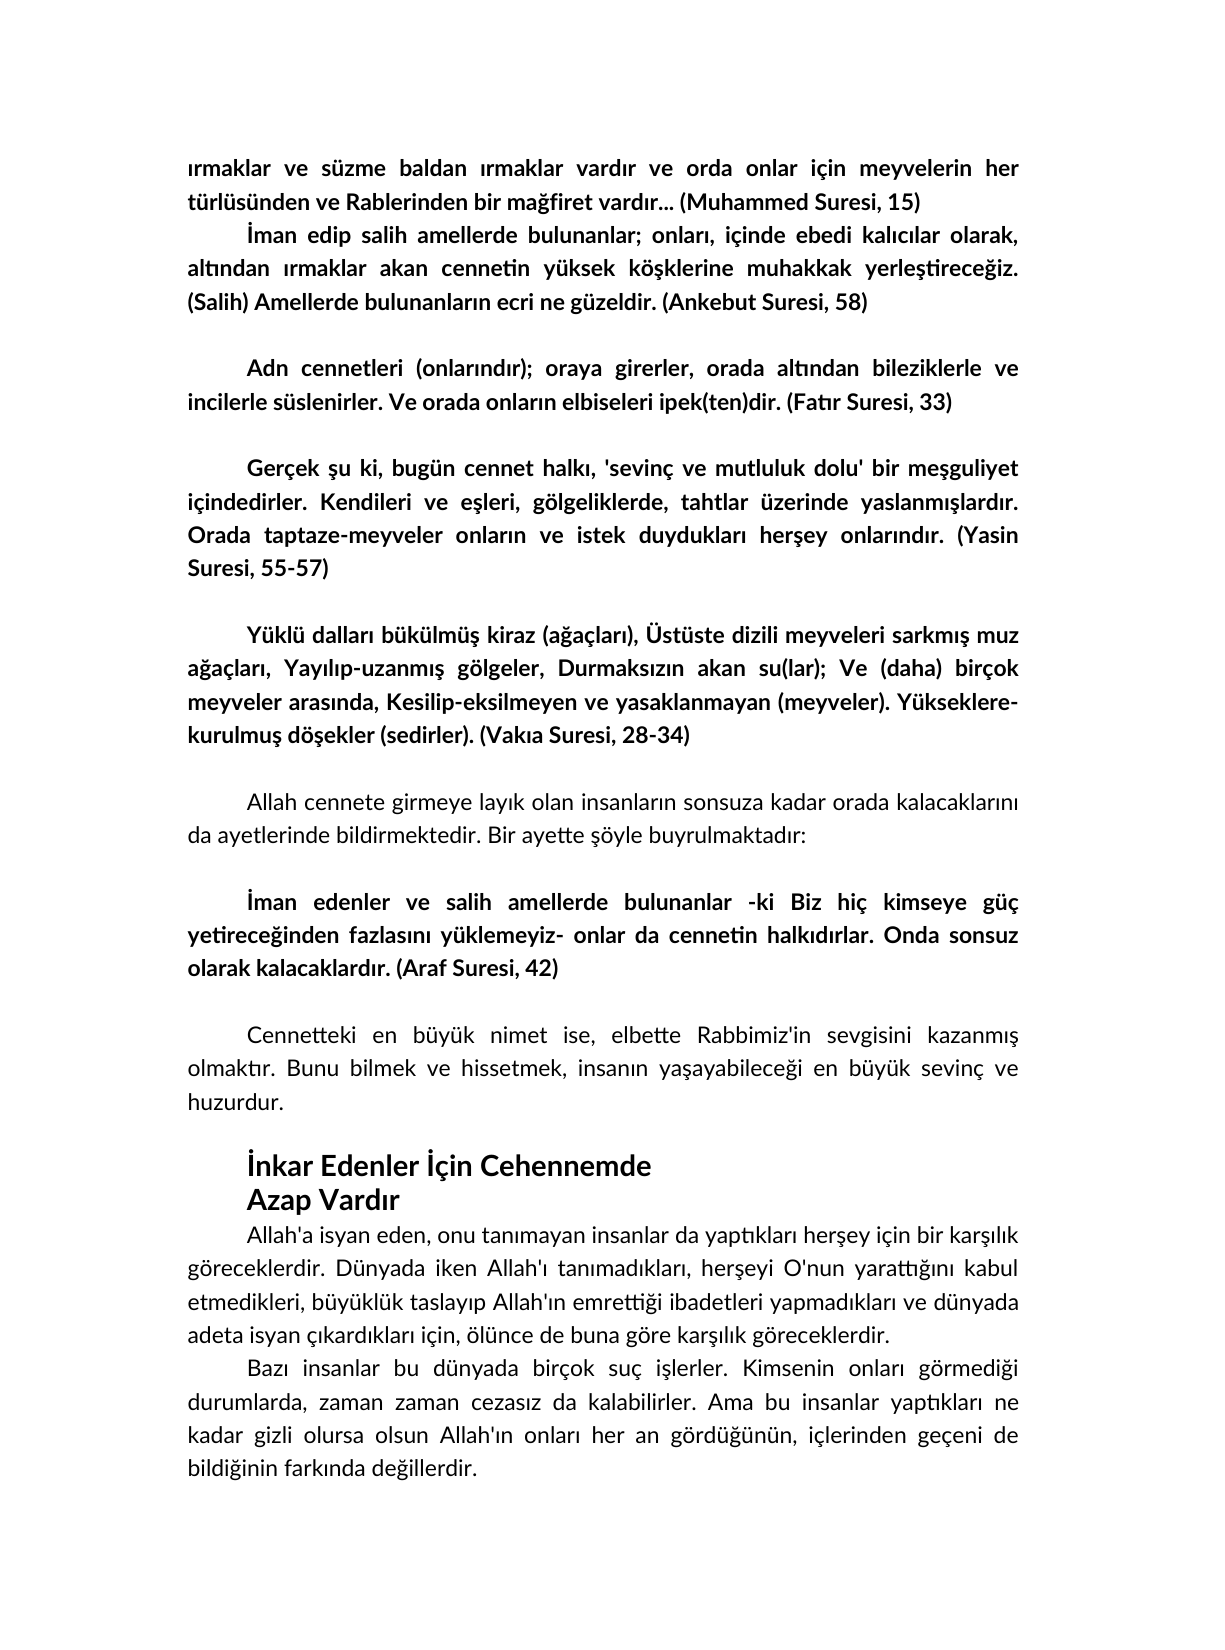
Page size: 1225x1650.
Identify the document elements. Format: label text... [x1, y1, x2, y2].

text İnkar Edenler İçin Cehennemde [187, 1150, 1020, 1183]
text Bazı insanlar bu dünyada birçok suç işlerler. Kimsenin onları görmediği durumlarda, zaman zaman cezasız da kalabilirler. Ama bu insanlar yaptıkları ne kadar gizli olursa olsun Allah'ın onları her an gördüğünün, içlerinden geçeni de bildiğinin farkında değillerdir. [187, 1350, 1020, 1483]
text ırmaklar ve süzme baldan ırmaklar vardır ve orda onlar için meyvelerin her türlüsünden ve Rablerinden bir mağfiret vardır... (Muhammed Suresi, 15) [187, 150, 1020, 217]
text Cennetteki en büyük nimet ise, elbette Rabbimiz'in sevgisini kazanmış olmaktır. Bunu bilmek ve hissetmek, insanın yaşayabileceği en büyük sevinç ve huzurdur. [187, 1017, 1020, 1117]
text Yüklü dalları bükülmüş kiraz (ağaçları), Üstüste dizili meyveleri sarkmış muz ağaçları, Yayılıp-uzanmış gölgeler, Durmaksızın akan su(lar); Ve (daha) birçok meyveler arasında, Kesilip-eksilmeyen ve yasaklanmayan (meyveler). Yükseklere-kurulmuş döşekler (sedirler). (Vakıa Suresi, 28-34) [187, 617, 1020, 750]
text Azap Vardır [187, 1183, 1020, 1217]
text Allah cennete girmeye layık olan insanların sonsuza kadar orada kalacaklarını da ayetlerinde bildirmektedir. Bir ayette şöyle buyrulmaktadır: [187, 783, 1020, 850]
text Allah'a isyan eden, onu tanımayan insanlar da yaptıkları herşey için bir karşılık göreceklerdir. Dünyada iken Allah'ı tanımadıkları, herşeyi O'nun yarattığını kabul etmedikleri, büyüklük taslayıp Allah'ın emrettiği ibadetleri yapmadıkları ve dünyada adeta isyan çıkardıkları için, ölünce de buna göre karşılık göreceklerdir. [187, 1217, 1020, 1350]
text İman edenler ve salih amellerde bulunanlar -ki Biz hiç kimseye güç yetireceğinden fazlasını yüklemeyiz- onlar da cennetin halkıdırlar. Onda sonsuz olarak kalacaklardır. (Araf Suresi, 42) [187, 883, 1020, 983]
text İman edip salih amellerde bulunanlar; onları, içinde ebedi kalıcılar olarak, altından ırmaklar akan cennetin yüksek köşklerine muhakkak yerleştireceğiz. (Salih) Amellerde bulunanların ecri ne güzeldir. (Ankebut Suresi, 58) [187, 217, 1020, 317]
text Adn cennetleri (onlarındır); oraya girerler, orada altından bileziklerle ve incilerle süslenirler. Ve orada onların elbiseleri ipek(ten)dir. (Fatır Suresi, 33) [187, 350, 1020, 417]
text Gerçek şu ki, bugün cennet halkı, 'sevinç ve mutluluk dolu' bir meşguliyet içindedirler. Kendileri ve eşleri, gölgeliklerde, tahtlar üzerinde yaslanmışlardır. Orada taptaze-meyveler onların ve istek duydukları herşey onlarındır. (Yasin Suresi, 55-57) [187, 450, 1020, 583]
